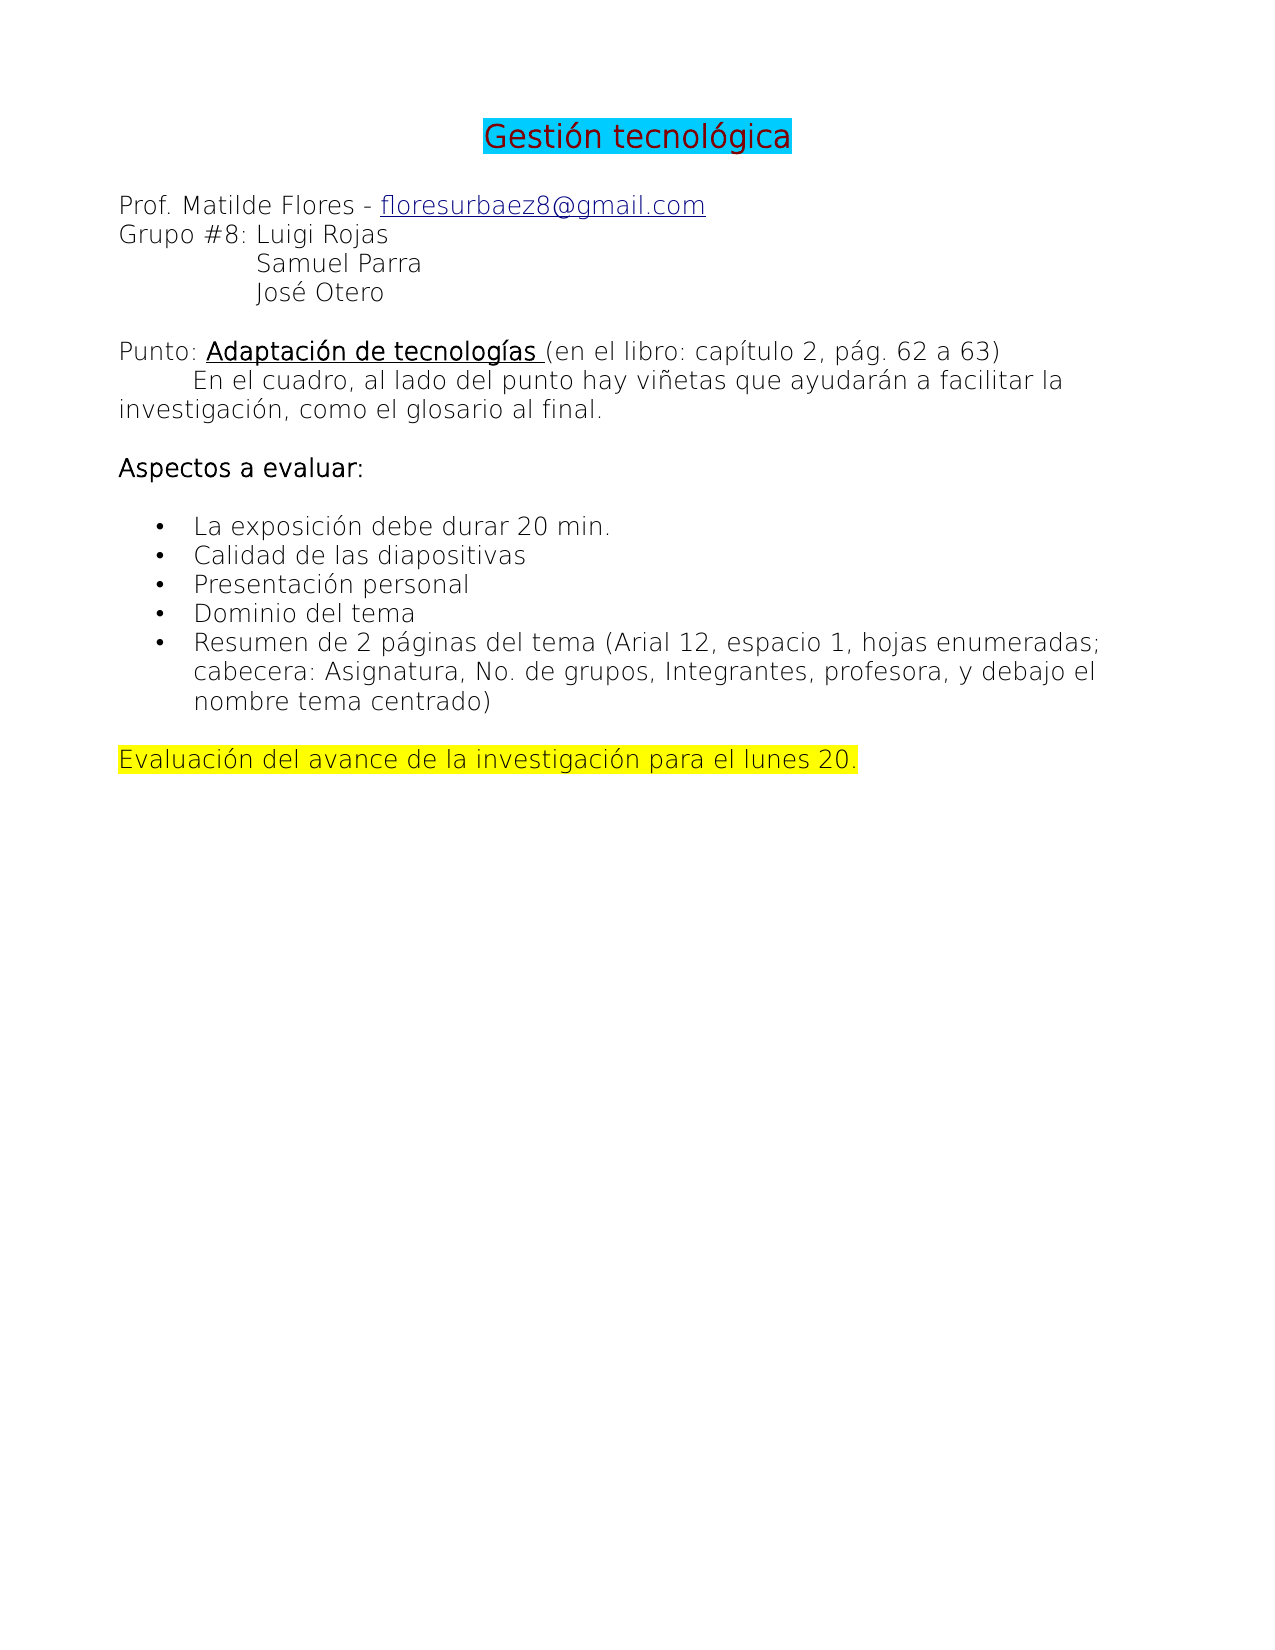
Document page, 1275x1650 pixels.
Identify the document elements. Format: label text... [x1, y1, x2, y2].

list Resumen de 2 páginas del tema (Arial 12, espacio 1, hojas enumeradas; cabecera: Asignatura, No. de grupos, Integrantes, profesora, y debajo el nombre tema centrado) [156, 628, 1157, 716]
text En el cuadro, al lado del punto hay viñetas que ayudarán a facilitar la investigación, como el glosario al final. [118, 366, 1157, 424]
text Punto: Adaptación de tecnologías (en el libro: capítulo 2, pág. 62 a 63) [118, 337, 1157, 366]
list Presentación personal [156, 570, 1157, 599]
text Gestión tecnológica [118, 118, 1157, 154]
text Prof. Matilde Flores - floresurbaez8@gmail.com [118, 191, 1157, 220]
text Aspectos a evaluar: [118, 453, 1157, 482]
text Evaluación del avance de la investigación para el lunes 20. [118, 745, 1157, 774]
list Calidad de las diapositivas [156, 541, 1157, 570]
list Dominio del tema [156, 599, 1157, 628]
text Samuel Parra [118, 249, 1157, 278]
text José Otero [118, 278, 1157, 307]
text Grupo #8: Luigi Rojas [118, 220, 1157, 249]
list La exposición debe durar 20 min. [156, 512, 1157, 541]
